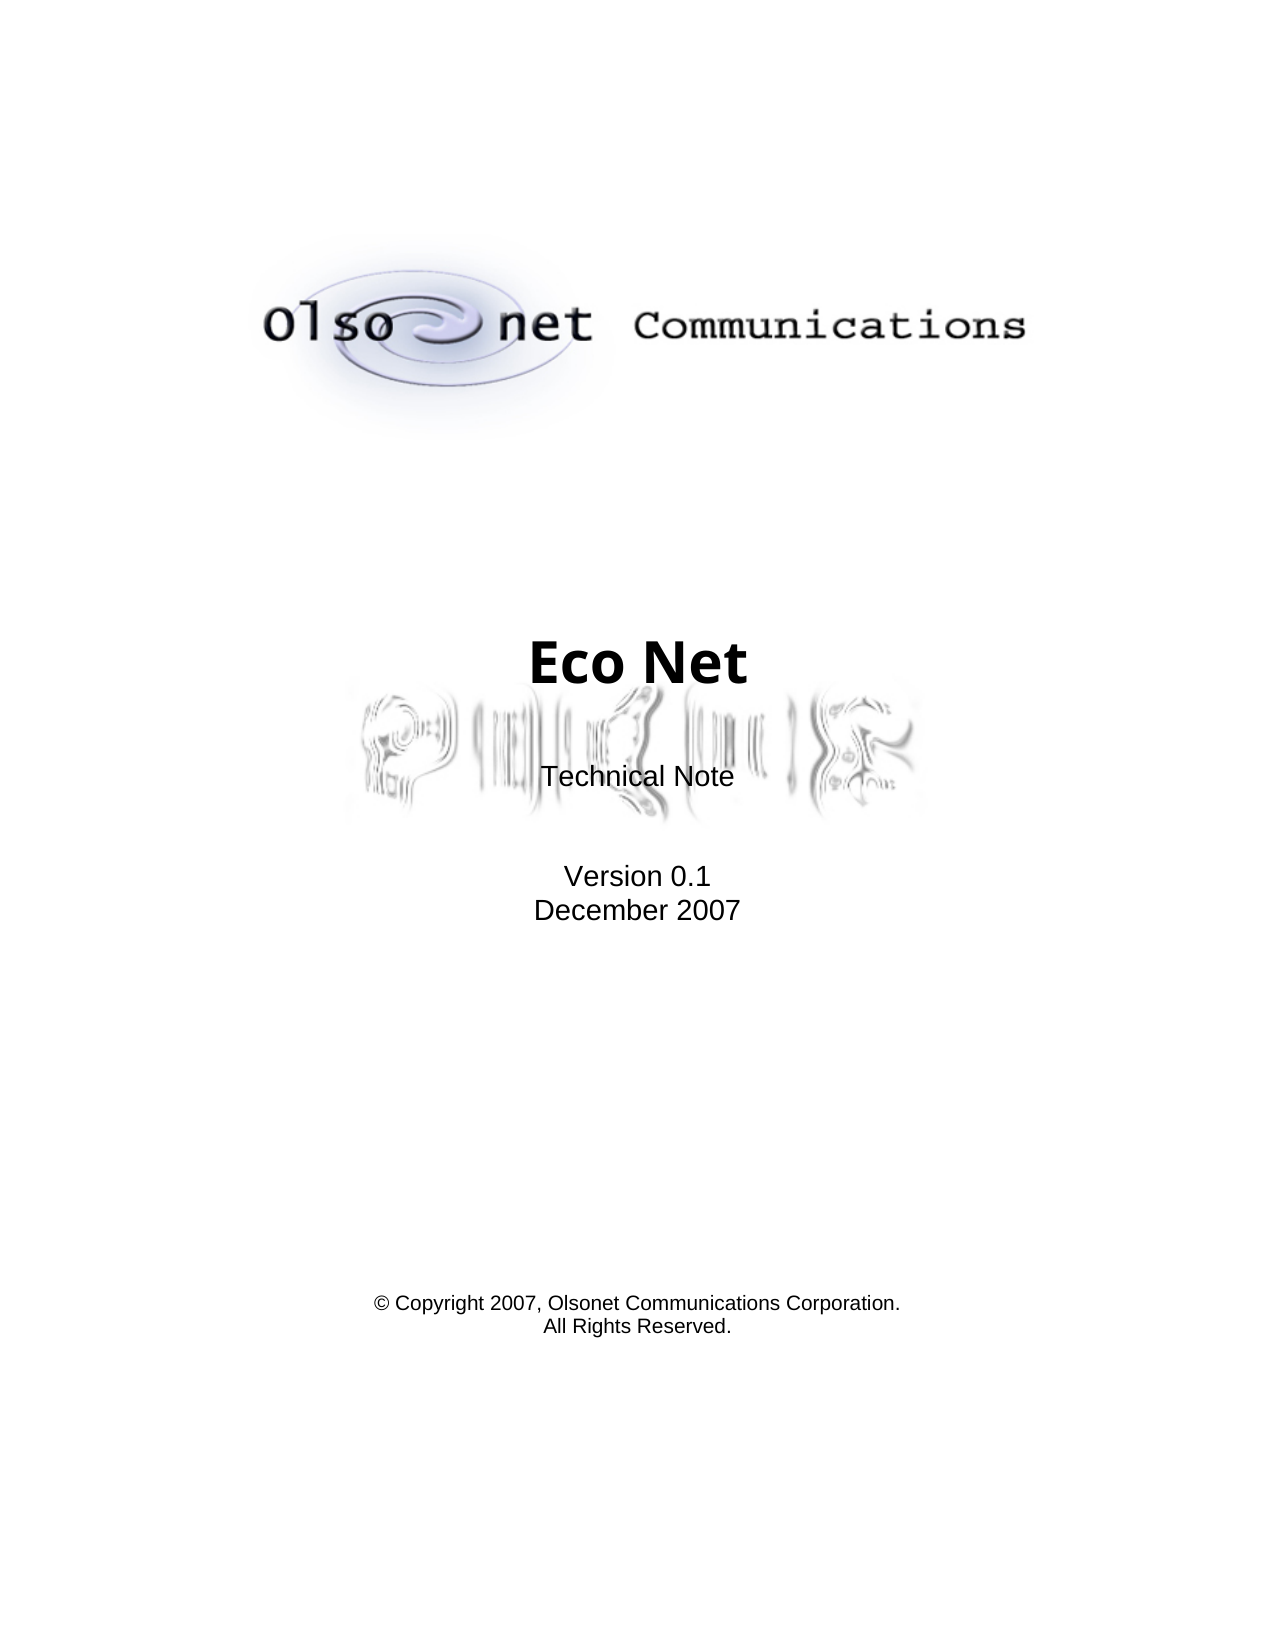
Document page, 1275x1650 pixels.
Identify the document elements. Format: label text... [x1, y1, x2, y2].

text December 2007 [210, 893, 1065, 926]
text All Rights Reserved. [210, 1314, 1065, 1338]
picture [667, 657, 676, 673]
text Version 0.1 [210, 859, 1065, 893]
picture [600, 658, 614, 677]
subtitle Eco Net [210, 622, 1065, 891]
text Technical Note [210, 758, 322, 792]
picture [324, 657, 946, 889]
text © Copyright 2007, Olsonet Communications Corporation. [210, 1290, 1065, 1314]
text Technical Note [947, 758, 1065, 792]
picture [241, 234, 1034, 440]
picture [700, 657, 712, 663]
